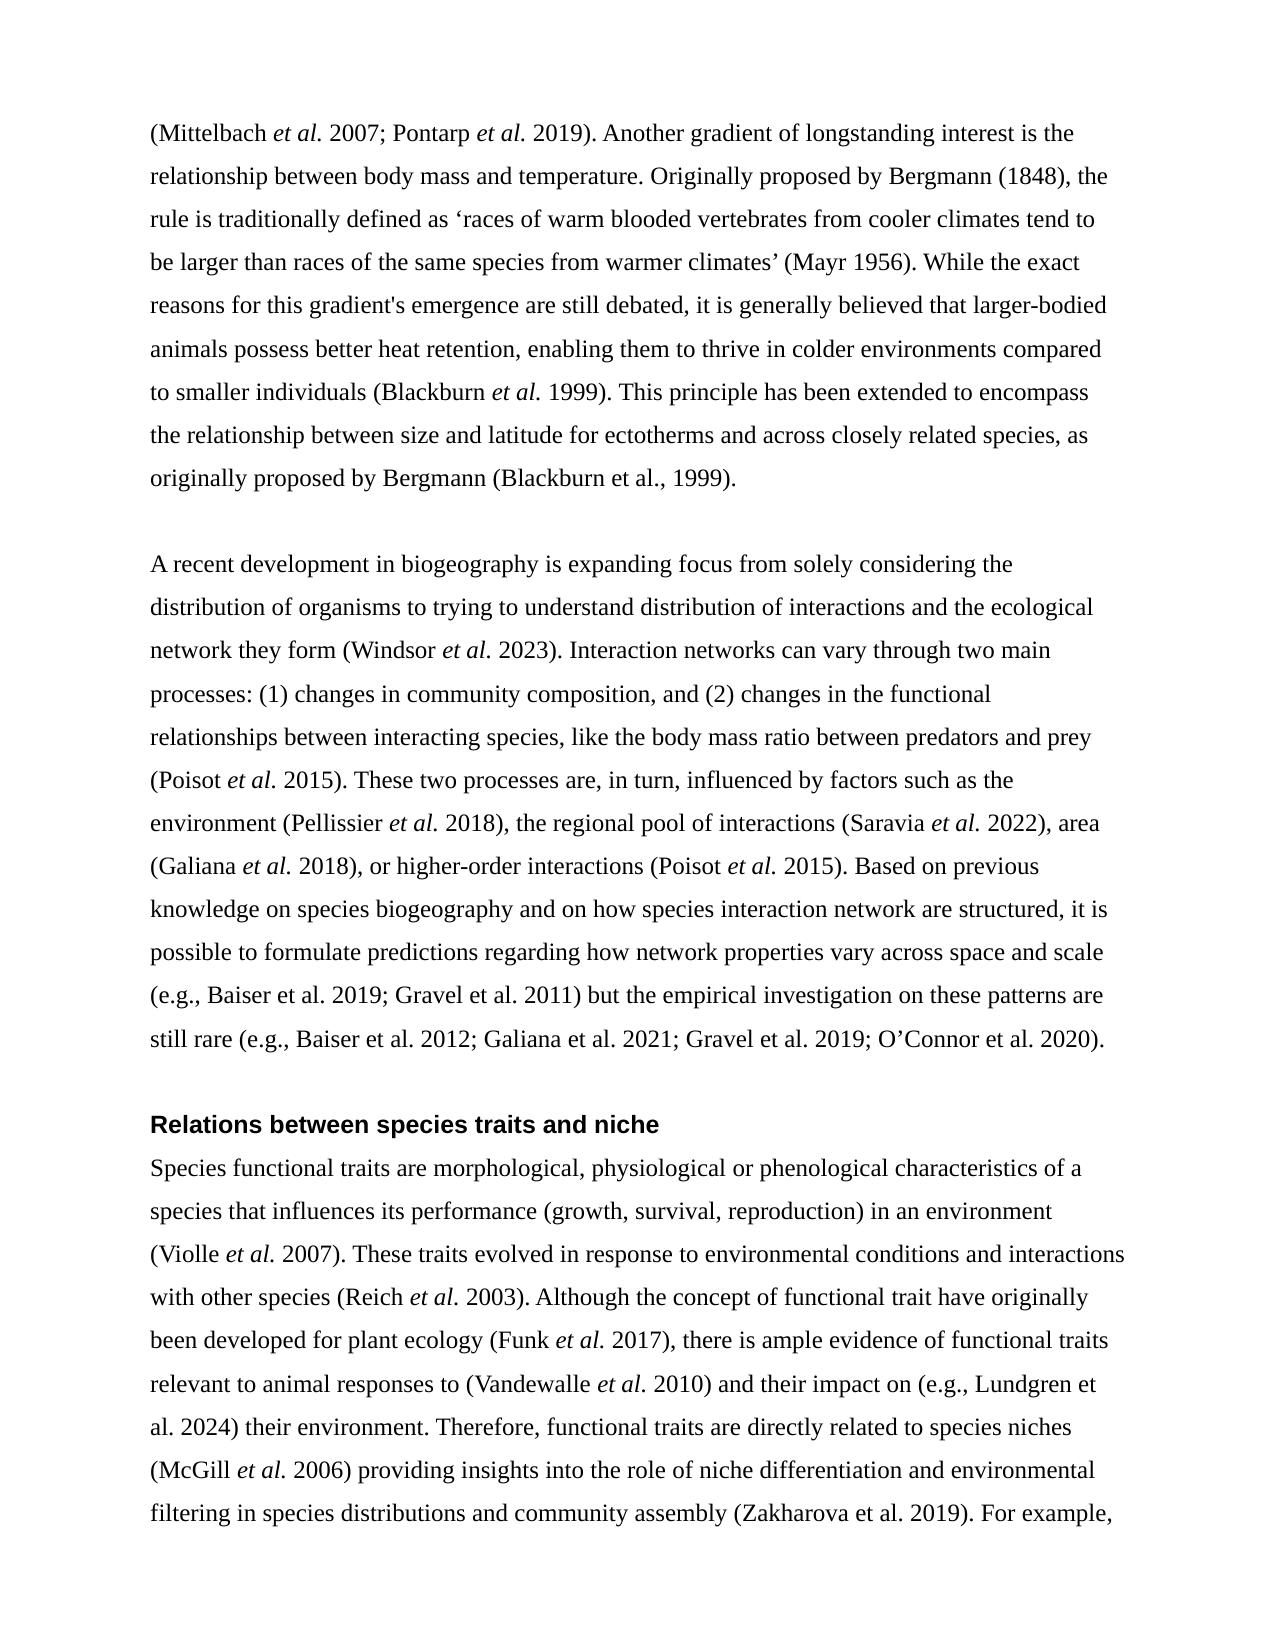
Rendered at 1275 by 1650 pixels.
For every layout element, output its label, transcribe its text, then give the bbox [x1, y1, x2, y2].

text (Mittelbach et al. 2007; Pontarp et al. 2019). Another gradient of longstanding interest is the relationship between body mass and temperature. Originally proposed by Bergmann (1848), the rule is traditionally defined as ‘races of warm blooded vertebrates from cooler climates tend to be larger than races of the same species from warmer climates’ (Mayr 1956). While the exact reasons for this gradient's emergence are still debated, it is generally believed that larger-bodied animals possess better heat retention, enabling them to thrive in colder environments compared to smaller individuals (Blackburn et al. 1999). This principle has been extended to encompass the relationship between size and latitude for ectotherms and across closely related species, as originally proposed by Bergmann (Blackburn et al., 1999). [150, 118, 1125, 492]
text Species functional traits are morphological, physiological or phenological characteristics of a species that influences its performance (growth, survival, reproduction) in an environment (Violle et al. 2007). These traits evolved in response to environmental conditions and interactions with other species (Reich et al. 2003). Although the concept of functional trait have originally been developed for plant ecology (Funk et al. 2017), there is ample evidence of functional traits relevant to animal responses to (Vandewalle et al. 2010) and their impact on (e.g., Lundgren et al. 2024) their environment. Therefore, functional traits are directly related to species niches (McGill et al. 2006) providing insights into the role of niche differentiation and environmental filtering in species distributions and community assembly (Zakharova et al. 2019). For example, [150, 1153, 1125, 1527]
text A recent development in biogeography is expanding focus from solely considering the distribution of organisms to trying to understand distribution of interactions and the ecological network they form (Windsor et al. 2023). Interaction networks can vary through two main processes: (1) changes in community composition, and (2) changes in the functional relationships between interacting species, like the body mass ratio between predators and prey (Poisot et al. 2015). These two processes are, in turn, influenced by factors such as the environment (Pellissier et al. 2018), the regional pool of interactions (Saravia et al. 2022), area (Galiana et al. 2018), or higher-order interactions (Poisot et al. 2015). Based on previous knowledge on species biogeography and on how species interaction network are structured, it is possible to formulate predictions regarding how network properties vary across space and scale (e.g., Baiser et al. 2019; Gravel et al. 2011) but the empirical investigation on these patterns are still rare (e.g., Baiser et al. 2012; Galiana et al. 2021; Gravel et al. 2019; O’Connor et al. 2020). [150, 549, 1125, 1052]
subtitle Relations between species traits and niche [150, 1110, 1125, 1139]
